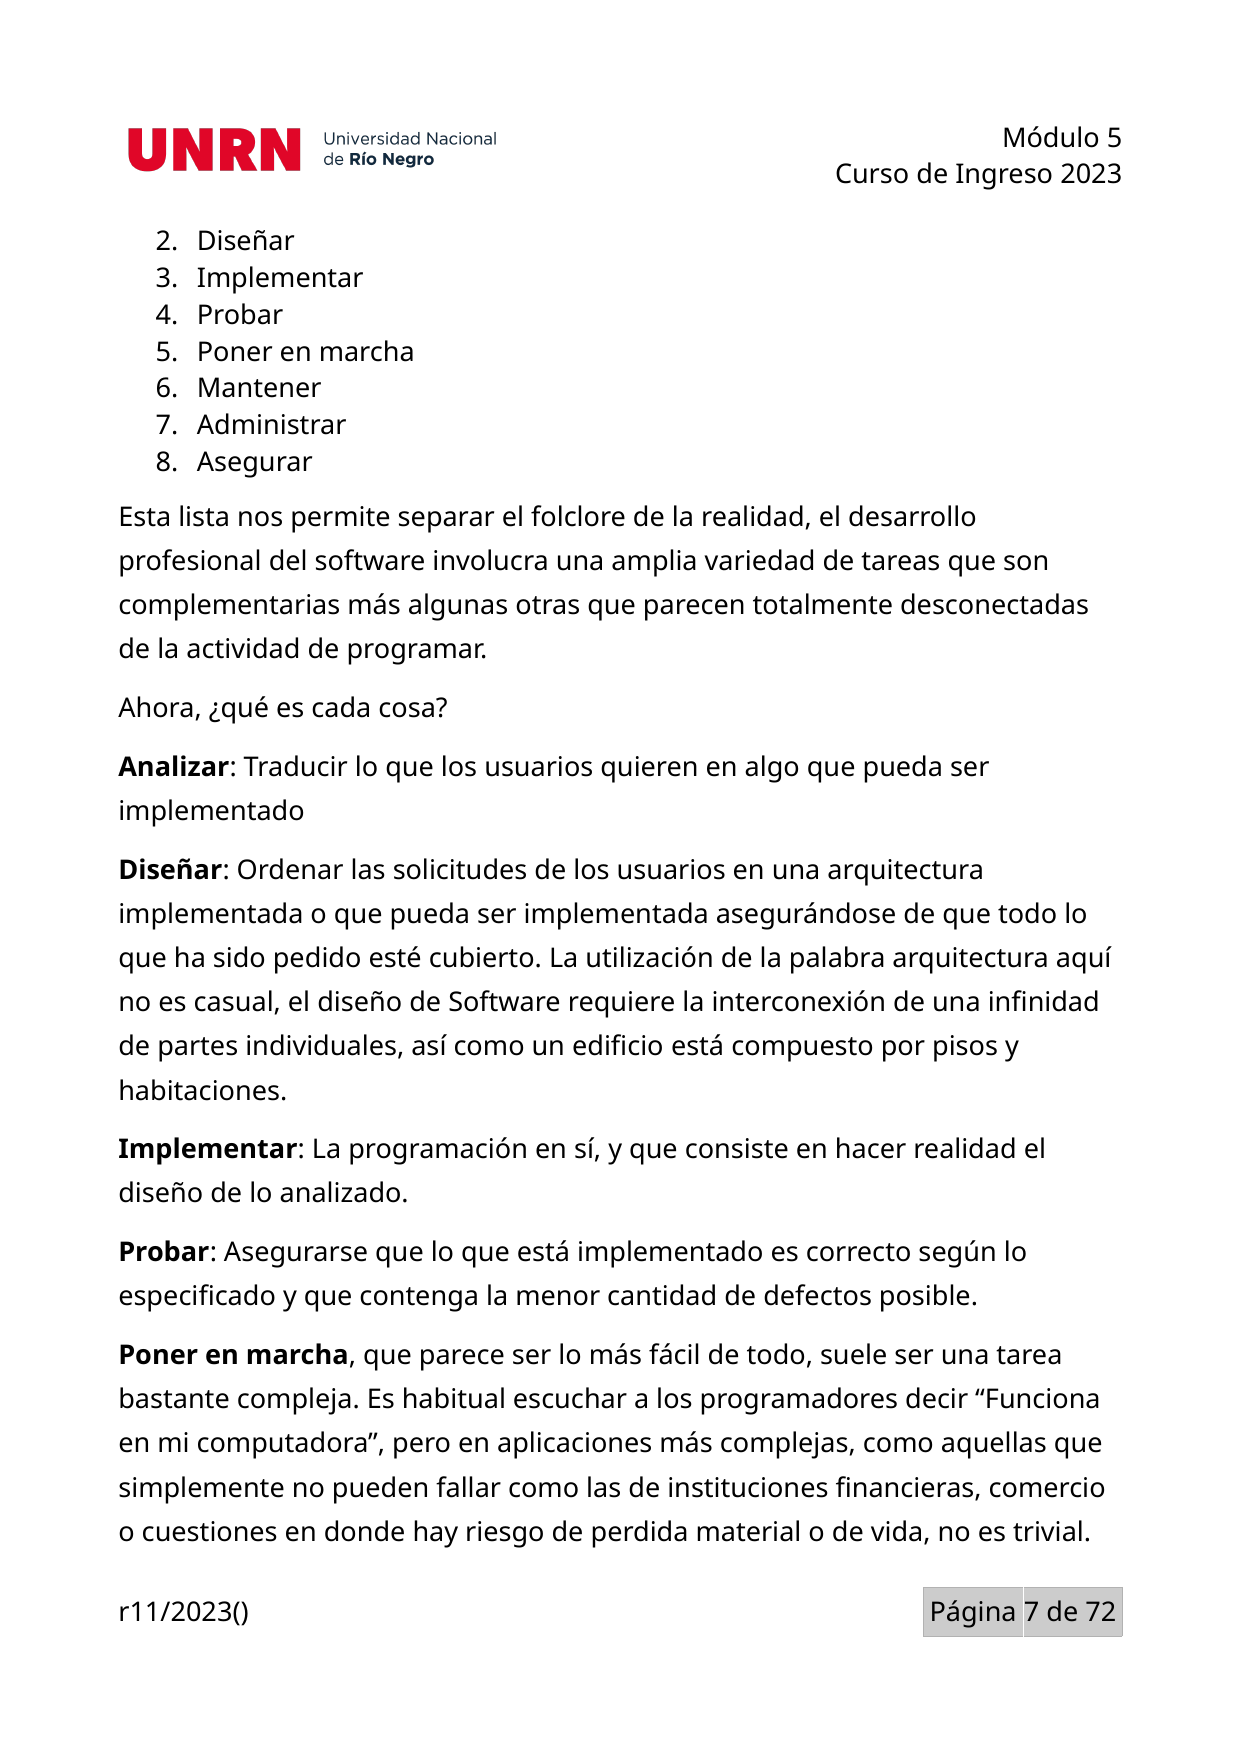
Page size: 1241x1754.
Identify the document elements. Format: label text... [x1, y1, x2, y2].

text Analizar: Traducir lo que los usuarios quieren en algo que pueda ser implementado [118, 747, 1122, 828]
text Probar: Asegurarse que lo que está implementado es correcto según lo especificado y que contenga la menor cantidad de defectos posible. [118, 1233, 1122, 1314]
list Mantener [155, 369, 1122, 406]
list Implementar [155, 258, 1122, 295]
text Esta lista nos permite separar el folclore de la realidad, el desarrollo profesional del software involucra una amplia variedad de tareas que son complementarias más algunas otras que parecen totalmente desconectadas de la actividad de programar. [118, 497, 1122, 667]
list Asegurar [155, 443, 1122, 479]
text Poner en marcha, que parece ser lo más fácil de todo, suele ser una tarea bastante compleja. Es habitual escuchar a los programadores decir “Funciona en mi computadora”, pero en aplicaciones más complejas, como aquellas que simplemente no pueden fallar como las de instituciones financieras, comercio o cuestiones en donde hay riesgo de perdida material o de vida, no es trivial. [118, 1336, 1122, 1549]
text Implementar: La programación en sí, y que consiste en hacer realidad el diseño de lo analizado. [118, 1130, 1122, 1211]
list Probar [155, 295, 1122, 332]
list Diseñar [155, 221, 1122, 258]
text Diseñar: Ordenar las solicitudes de los usuarios en una arquitectura implementada o que pueda ser implementada asegurándose de que todo lo que ha sido pedido esté cubierto. La utilización de la palabra arquitectura aquí no es casual, el diseño de Software requiere la interconexión de una infinidad de partes individuales, así como un edificio está compuesto por pisos y habitaciones. [118, 850, 1122, 1108]
list Administrar [155, 406, 1122, 443]
list Poner en marcha [155, 332, 1122, 369]
picture [118, 118, 505, 180]
text Ahora, ¿qué es cada cosa? [118, 688, 1122, 725]
